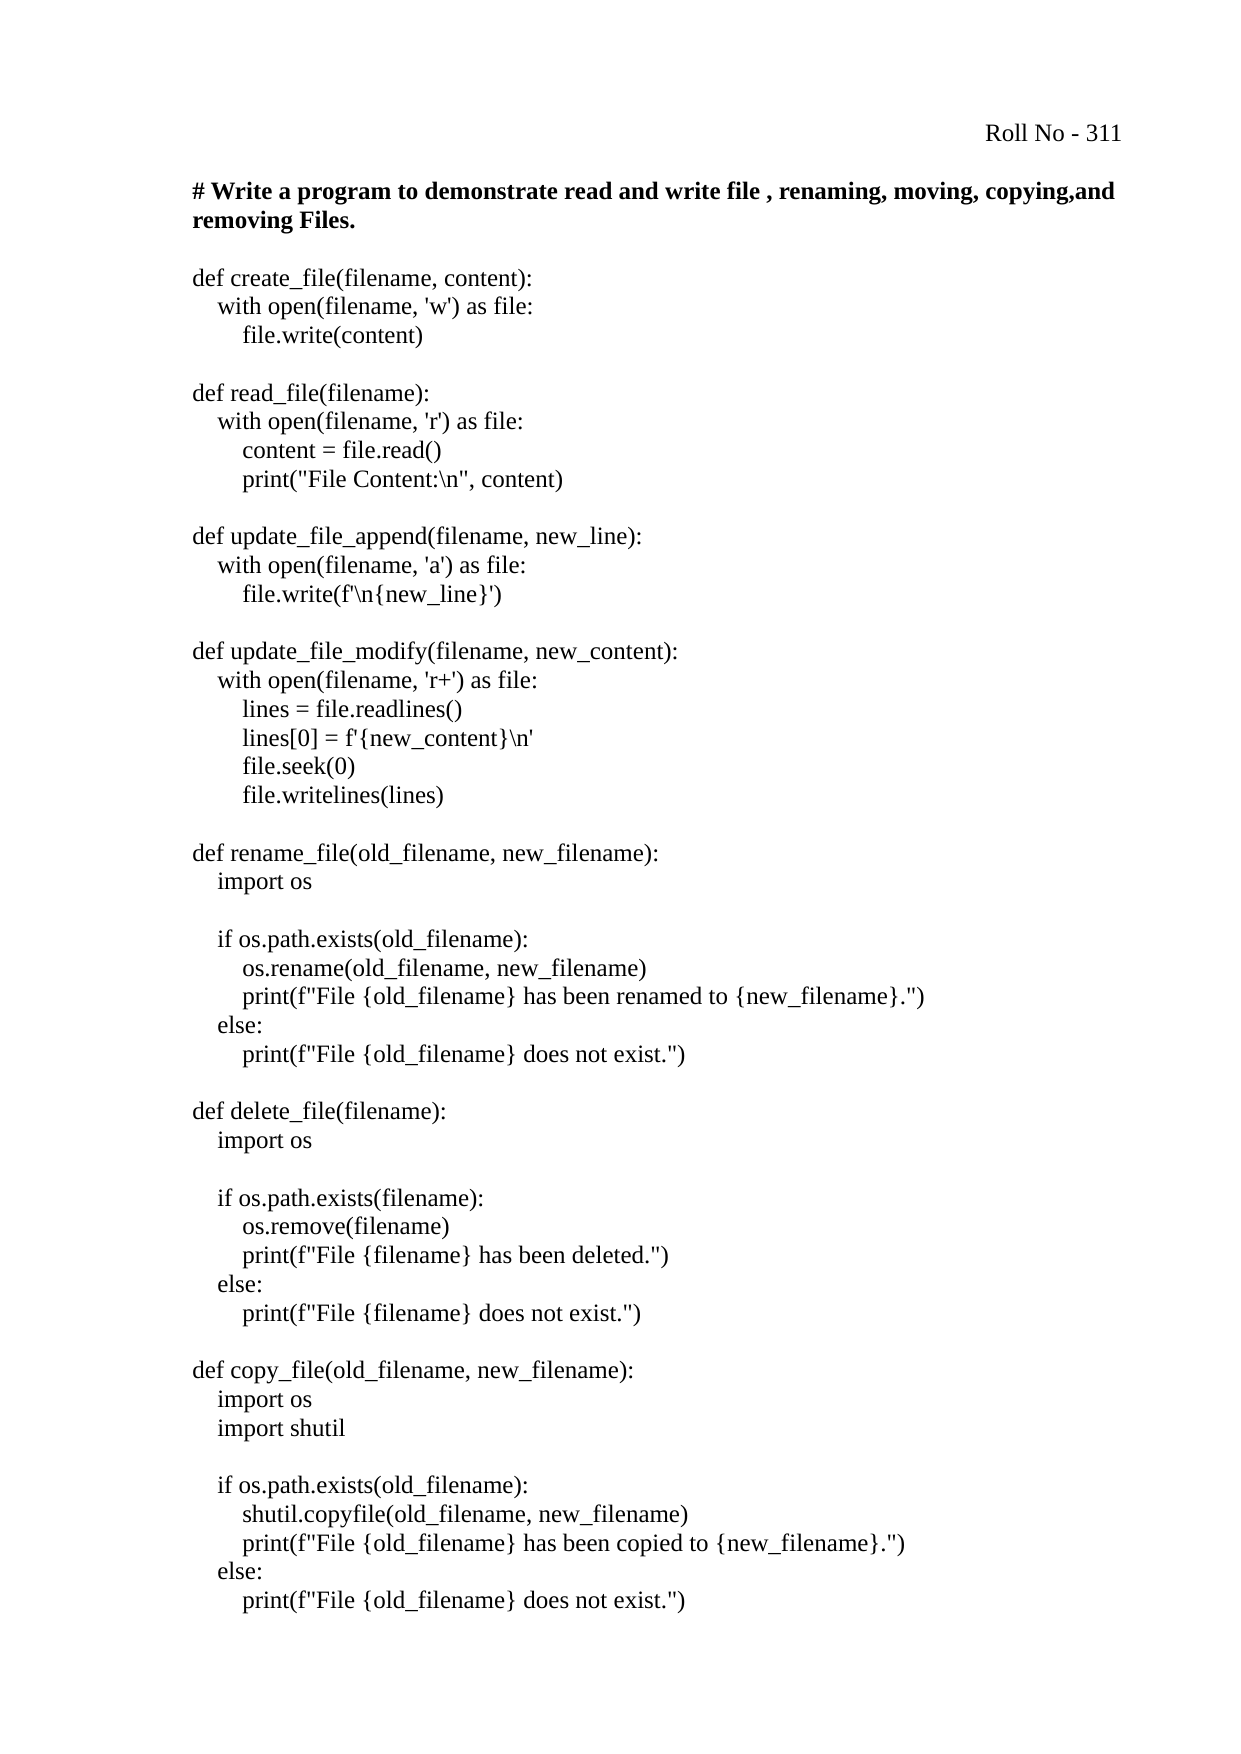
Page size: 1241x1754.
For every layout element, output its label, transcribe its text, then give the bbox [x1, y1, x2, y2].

text else: [192, 1269, 1122, 1298]
text def rename_file(old_filename, new_filename): [192, 838, 1122, 866]
text import os [192, 1384, 1122, 1413]
text shutil.copyfile(old_filename, new_filename) [192, 1499, 1122, 1528]
text if os.path.exists(old_filename): [192, 1470, 1122, 1499]
text def update_file_append(filename, new_line): [192, 521, 1122, 550]
text else: [192, 1010, 1122, 1039]
text file.write(content) [192, 320, 1122, 349]
text import shutil [192, 1413, 1122, 1441]
text import os [192, 1125, 1122, 1154]
text os.rename(old_filename, new_filename) [192, 953, 1122, 981]
text lines[0] = f'{new_content}\n' [192, 723, 1122, 751]
text print("File Content:\n", content) [192, 464, 1122, 493]
text with open(filename, 'r') as file: [192, 406, 1122, 435]
text with open(filename, 'w') as file: [192, 291, 1122, 320]
text print(f"File {old_filename} has been copied to {new_filename}.") [192, 1528, 1122, 1556]
text print(f"File {filename} has been deleted.") [192, 1240, 1122, 1269]
text with open(filename, 'a') as file: [192, 550, 1122, 579]
text import os [192, 866, 1122, 895]
text print(f"File {old_filename} does not exist.") [192, 1585, 1122, 1614]
text def create_file(filename, content): [192, 263, 1122, 291]
text def copy_file(old_filename, new_filename): [192, 1355, 1122, 1384]
text content = file.read() [192, 435, 1122, 464]
text def update_file_modify(filename, new_content): [192, 636, 1122, 665]
text file.write(f'\n{new_line}') [192, 579, 1122, 608]
text lines = file.readlines() [192, 694, 1122, 723]
text os.remove(filename) [192, 1211, 1122, 1240]
text print(f"File {old_filename} has been renamed to {new_filename}.") [192, 981, 1122, 1010]
text else: [192, 1556, 1122, 1585]
text def read_file(filename): [192, 378, 1122, 406]
text file.seek(0) [192, 751, 1122, 780]
text print(f"File {filename} does not exist.") [192, 1298, 1122, 1326]
text def delete_file(filename): [192, 1096, 1122, 1125]
text with open(filename, 'r+') as file: [192, 665, 1122, 694]
text if os.path.exists(old_filename): [192, 924, 1122, 953]
text if os.path.exists(filename): [192, 1183, 1122, 1211]
text # Write a program to demonstrate read and write file , renaming, moving, copying,and removing Files. [192, 176, 1122, 234]
text print(f"File {old_filename} does not exist.") [192, 1039, 1122, 1068]
text file.writelines(lines) [192, 780, 1122, 809]
